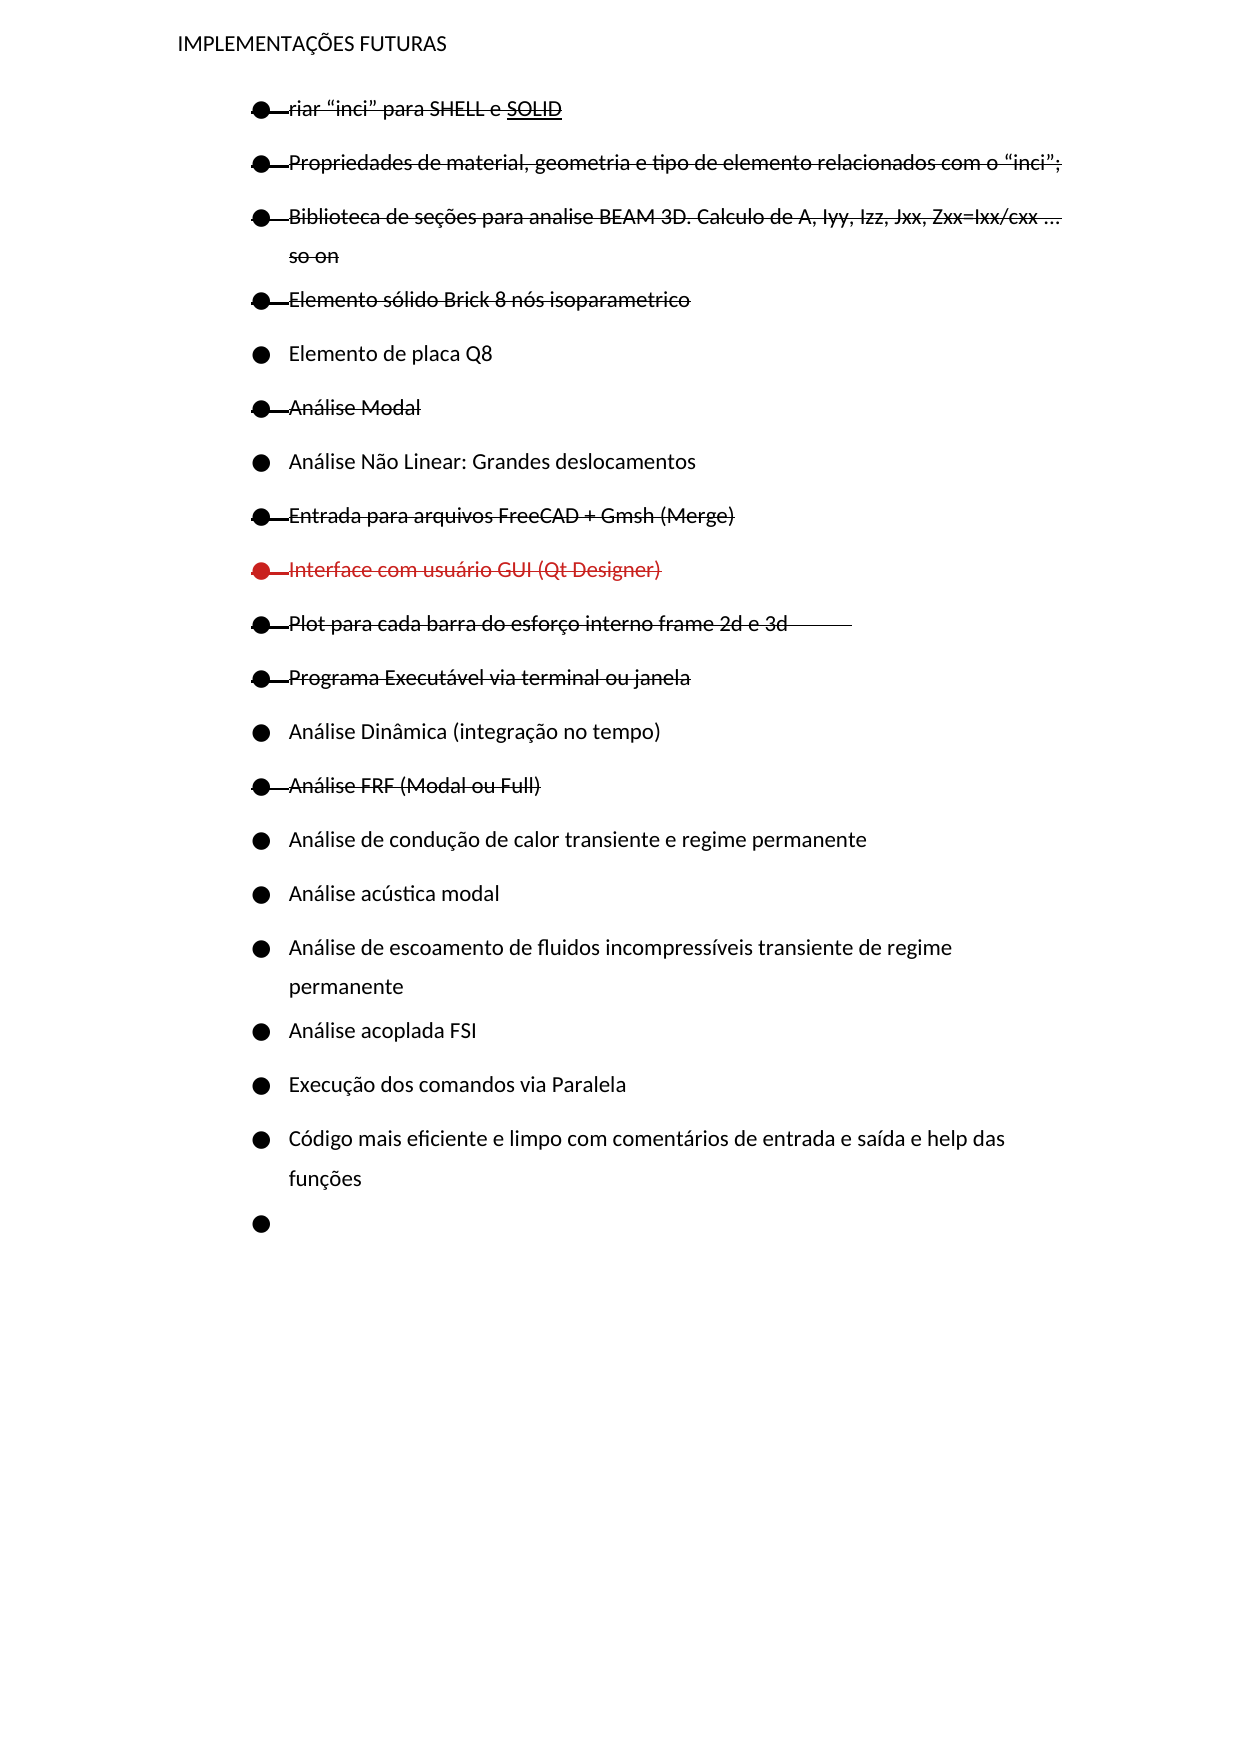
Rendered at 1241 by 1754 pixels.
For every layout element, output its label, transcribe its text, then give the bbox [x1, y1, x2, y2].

list Plot para cada barra do esforço interno frame 2d e 3d [251, 598, 1063, 644]
text IMPLEMENTAÇÕES FUTURAS [177, 29, 1063, 58]
list Análise acústica modal [251, 867, 1063, 914]
list Execução dos comandos via Paralela [251, 1059, 1063, 1106]
list Código mais eficiente e limpo com comentários de entrada e saída e help das funções [251, 1113, 1063, 1192]
list Biblioteca de seções para analise BEAM 3D. Calculo de A, Iyy, Izz, Jxx, Zxx=Ixx/cxx ... so on [251, 191, 1063, 270]
list Análise de escoamento de fluidos incompressíveis transiente de regime permanente [251, 921, 1063, 1001]
list Análise acoplada FSI [251, 1005, 1063, 1052]
list riar “inci” para SHELL e SOLID [251, 83, 1063, 129]
list Entrada para arquivos FreeCAD + Gmsh (Merge) [251, 490, 1063, 537]
list Elemento sólido Brick 8 nós isoparametrico [251, 274, 1063, 321]
list Elemento de placa Q8 [251, 328, 1063, 375]
list Propriedades de material, geometria e tipo de elemento relacionados com o “inci”; [251, 137, 1063, 183]
list Análise FRF (Modal ou Full) [251, 759, 1063, 806]
list Análise Dinâmica (integração no tempo) [251, 706, 1063, 752]
list Análise de condução de calor transiente e regime permanente [251, 813, 1063, 860]
list Programa Executável via terminal ou janela [251, 652, 1063, 698]
list Análise Não Linear: Grandes deslocamentos [251, 436, 1063, 483]
list Interface com usuário GUI (Qt Designer) [251, 544, 1063, 591]
list Análise Modal [251, 382, 1063, 429]
